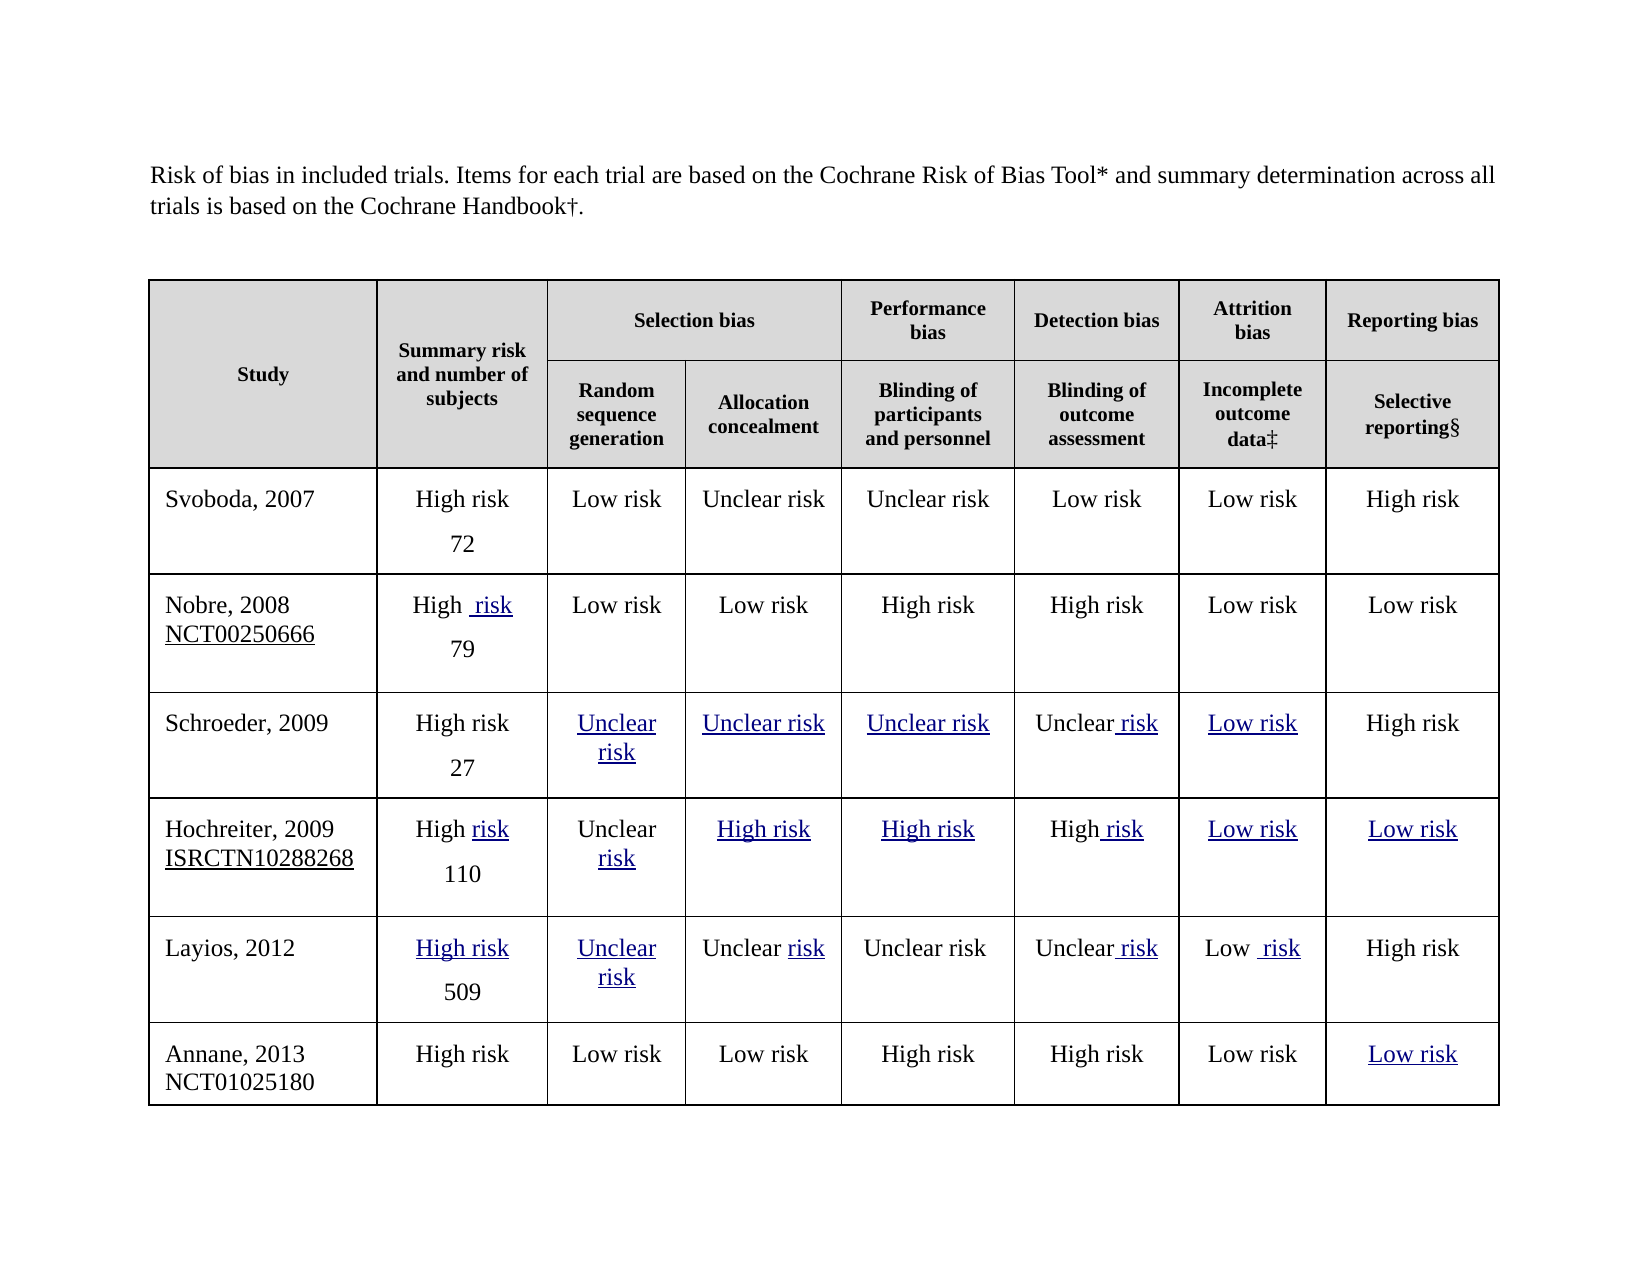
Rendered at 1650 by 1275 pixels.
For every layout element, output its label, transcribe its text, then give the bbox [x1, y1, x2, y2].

table_cell Hochreiter, 2009 ISRCTN10288268 [150, 799, 376, 916]
table_header Attrition bias [1180, 281, 1325, 360]
table_cell Nobre, 2008 NCT00250666 [150, 575, 376, 691]
table_cell Unclear risk [842, 693, 1014, 797]
table_cell Low risk [686, 1023, 841, 1104]
table_cell Low risk [1180, 1023, 1325, 1104]
table_cell High risk [842, 575, 1014, 691]
table_cell Schroeder, 2009 [150, 693, 376, 797]
table_cell Selective reporting§ [1327, 361, 1498, 467]
table_header Performance bias [842, 281, 1014, 360]
table_cell High risk [1015, 1023, 1178, 1104]
table_cell Low risk [1015, 469, 1178, 573]
table_header Reporting bias [1327, 281, 1498, 360]
table_cell Blinding of outcome assessment [1015, 361, 1178, 467]
table_header Detection bias [1015, 281, 1178, 360]
table_cell Layios, 2012 [150, 917, 376, 1022]
table_cell High risk [842, 1023, 1014, 1104]
table_cell High risk 79 [378, 575, 547, 691]
table_header Study [150, 281, 376, 467]
table_cell High risk 110 [378, 799, 547, 916]
table_header Summary risk and number of subjects [378, 281, 547, 467]
table_cell High risk 72 [378, 469, 547, 573]
table_cell High risk [1015, 575, 1178, 691]
table_cell Unclear risk [1015, 693, 1178, 797]
table_cell Low risk [1180, 575, 1325, 691]
table_cell Low risk [548, 469, 685, 573]
table_cell Low risk [1180, 799, 1325, 916]
text Risk of bias in included trials. Items for each trial are based on the Cochrane Risk of Bias Tool* and summary determination across all trials is based on the Cochrane Handbook†. [150, 160, 1500, 220]
table_cell Unclear risk [842, 469, 1014, 573]
table_cell High risk [1327, 917, 1498, 1022]
table_cell Low risk [1327, 799, 1498, 916]
table_cell Unclear risk [686, 917, 841, 1022]
table_cell Allocation concealment [686, 361, 841, 467]
table_cell High risk [378, 1023, 547, 1104]
table_cell Unclear risk [548, 799, 685, 916]
table_cell High risk 509 [378, 917, 547, 1022]
table_cell High risk [686, 799, 841, 916]
table_cell Low risk [1327, 1023, 1498, 1104]
table_cell Low risk [686, 575, 841, 691]
table_cell Unclear risk [842, 917, 1014, 1022]
table_cell Low risk [1180, 917, 1325, 1022]
table_cell Svoboda, 2007 [150, 469, 376, 573]
table_cell Low risk [1180, 693, 1325, 797]
table_cell Low risk [1327, 575, 1498, 691]
table_cell Annane, 2013 NCT01025180 [150, 1023, 376, 1104]
table_cell Incomplete outcome data‡ [1180, 361, 1325, 467]
table_cell Low risk [548, 575, 685, 691]
table_cell High risk [842, 799, 1014, 916]
table_cell Low risk [1180, 469, 1325, 573]
table_cell High risk [1015, 799, 1178, 916]
table_cell Unclear risk [686, 469, 841, 573]
table_cell High risk [1327, 469, 1498, 573]
table_cell Unclear risk [1015, 917, 1178, 1022]
table_cell Blinding of participants and personnel [842, 361, 1014, 467]
table_cell High risk [1327, 693, 1498, 797]
table_cell Unclear risk [686, 693, 841, 797]
table_cell High risk 27 [378, 693, 547, 797]
table_cell Unclear risk [548, 917, 685, 1022]
table_cell Random sequence generation [548, 361, 685, 467]
table_cell Low risk [548, 1023, 685, 1104]
table_cell Unclear risk [548, 693, 685, 797]
table_header Selection bias [548, 281, 841, 360]
